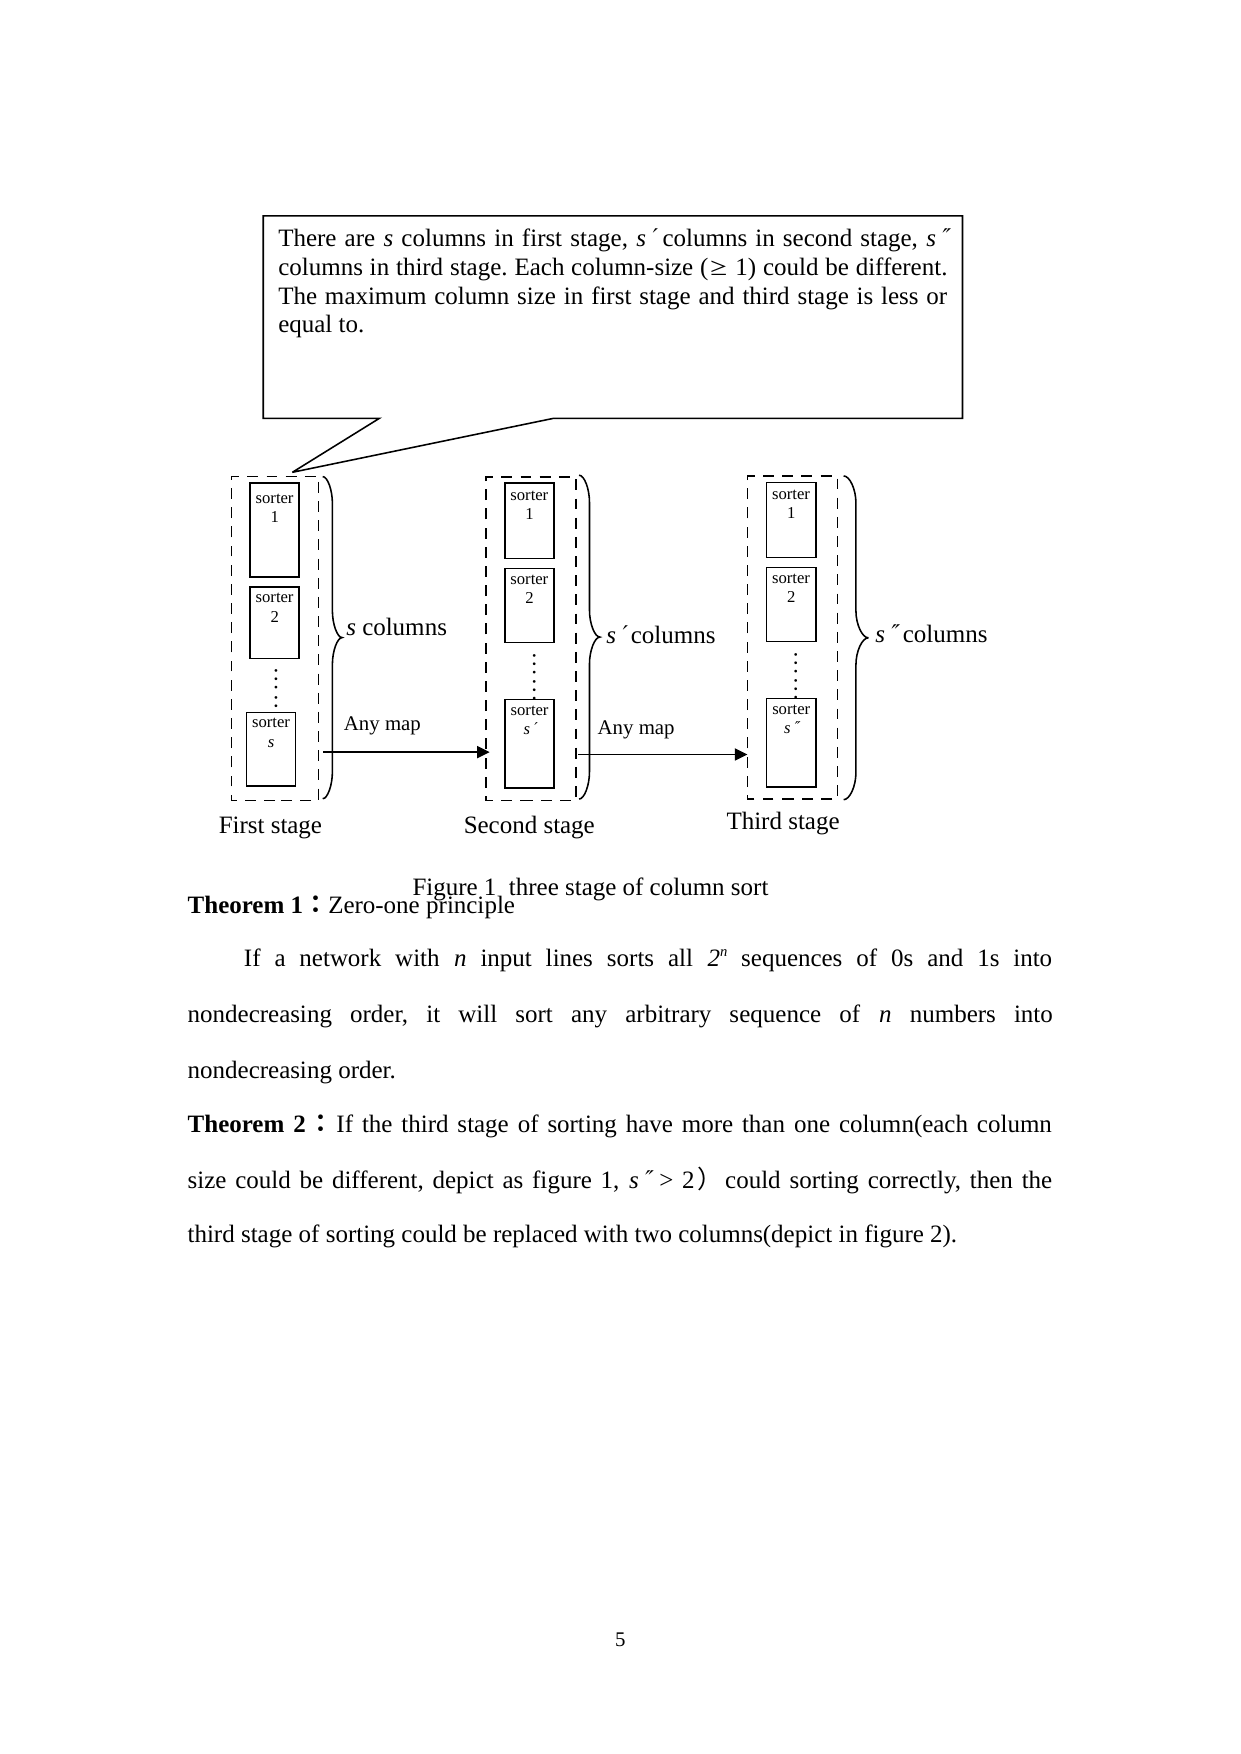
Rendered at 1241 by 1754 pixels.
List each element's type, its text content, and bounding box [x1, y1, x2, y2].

text Theorem 2：If the third stage of sorting have more than one column(each column size could be different, depict as figure 1, s > 2）could sorting correctly, then the third stage of sorting could be replaced with two columns(depict in figure 2). [187, 1103, 1053, 1253]
text If a network with n input lines sorts all 2n sequences of 0s and 1s into nondecreasing order, it will sort any arbitrary sequence of n numbers into nondecreasing order. [187, 939, 1053, 1089]
text Theorem 1：Zero-one principle [187, 883, 1053, 921]
